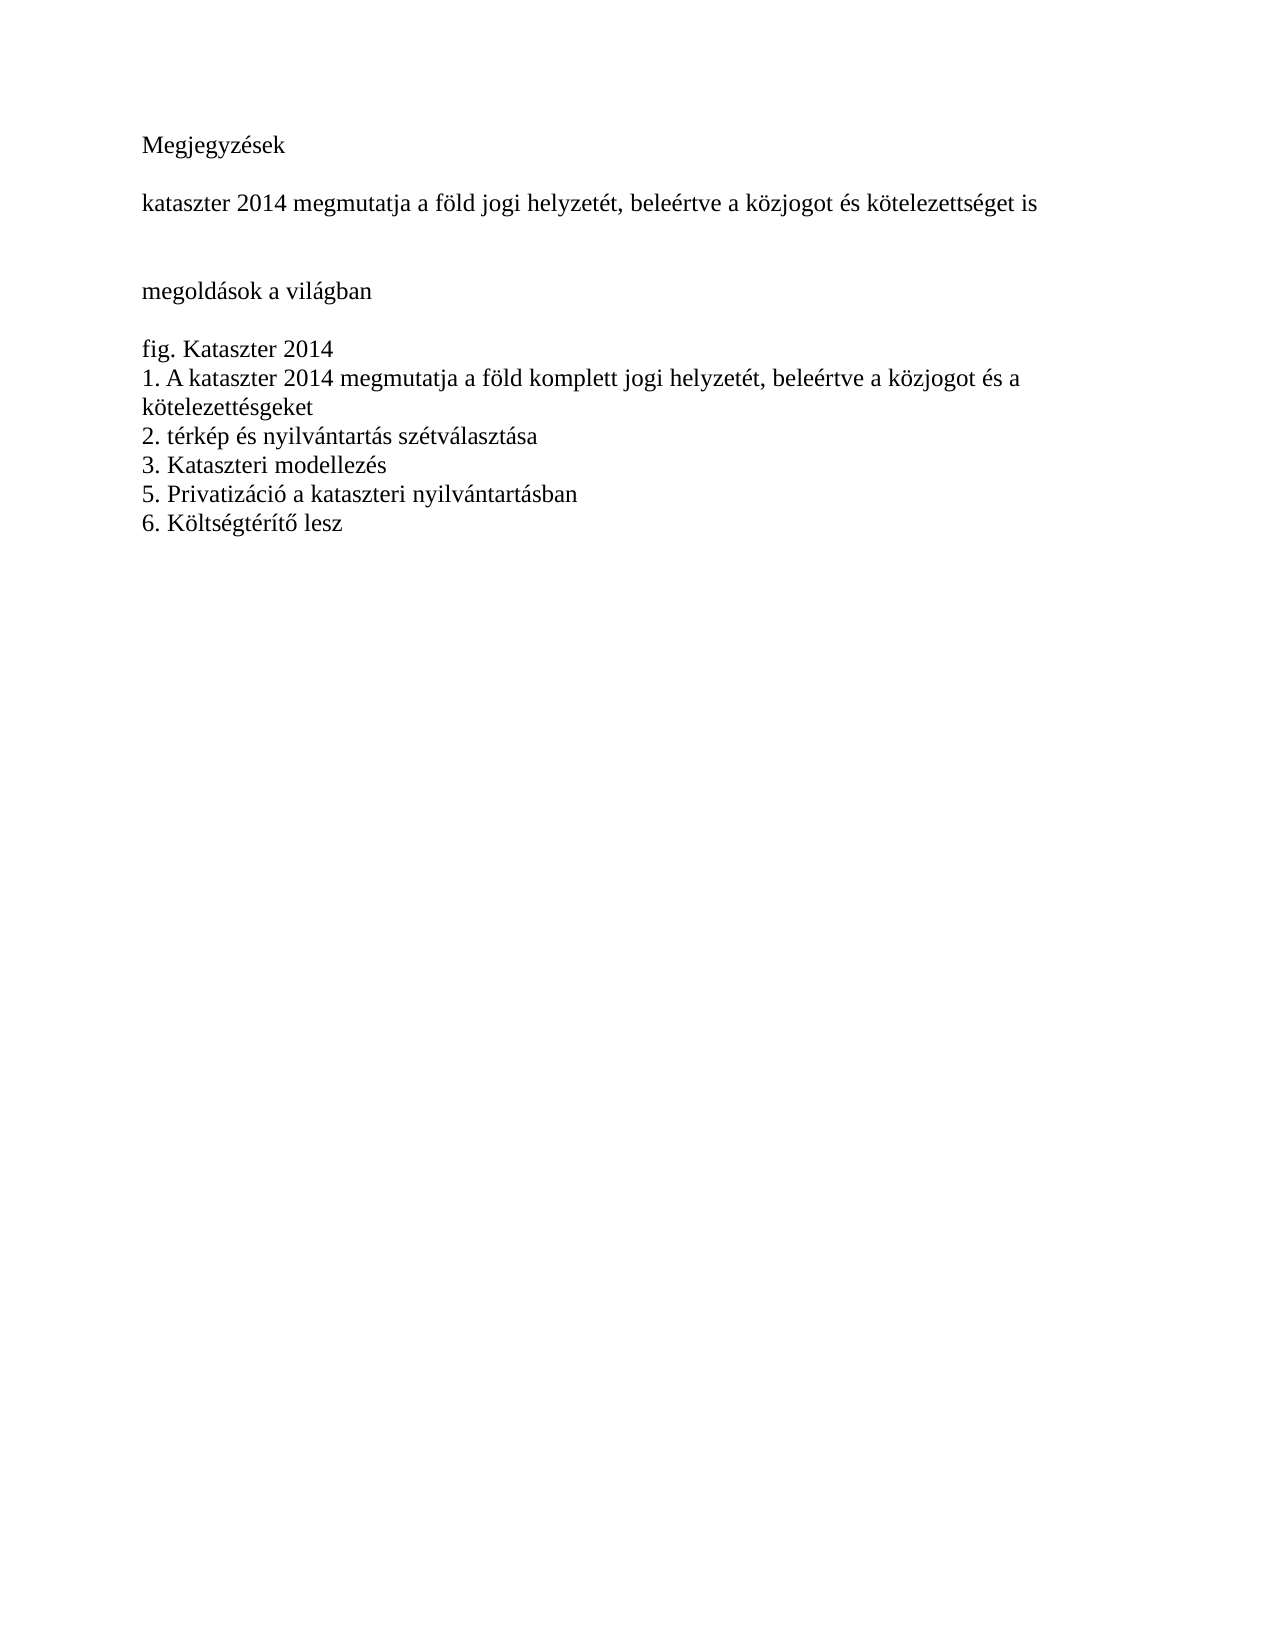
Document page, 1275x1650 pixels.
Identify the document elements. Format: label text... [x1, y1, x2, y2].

text 5. Privatizáció a kataszteri nyilvántartásban [142, 479, 1156, 508]
text fig. Kataszter 2014 [142, 334, 1156, 363]
text 3. Kataszteri modellezés [142, 450, 1156, 479]
text kataszter 2014 megmutatja a föld jogi helyzetét, beleértve a közjogot és kötelezettséget is [142, 188, 1156, 217]
text 6. Költségtérítő lesz [142, 508, 1156, 537]
text 1. A kataszter 2014 megmutatja a föld komplett jogi helyzetét, beleértve a közjogot és a kötelezettésgeket [142, 363, 1156, 421]
text megoldások a világban [142, 276, 1156, 304]
text 2. térkép és nyilvántartás szétválasztása [142, 421, 1156, 450]
text Megjegyzések [142, 130, 1156, 159]
